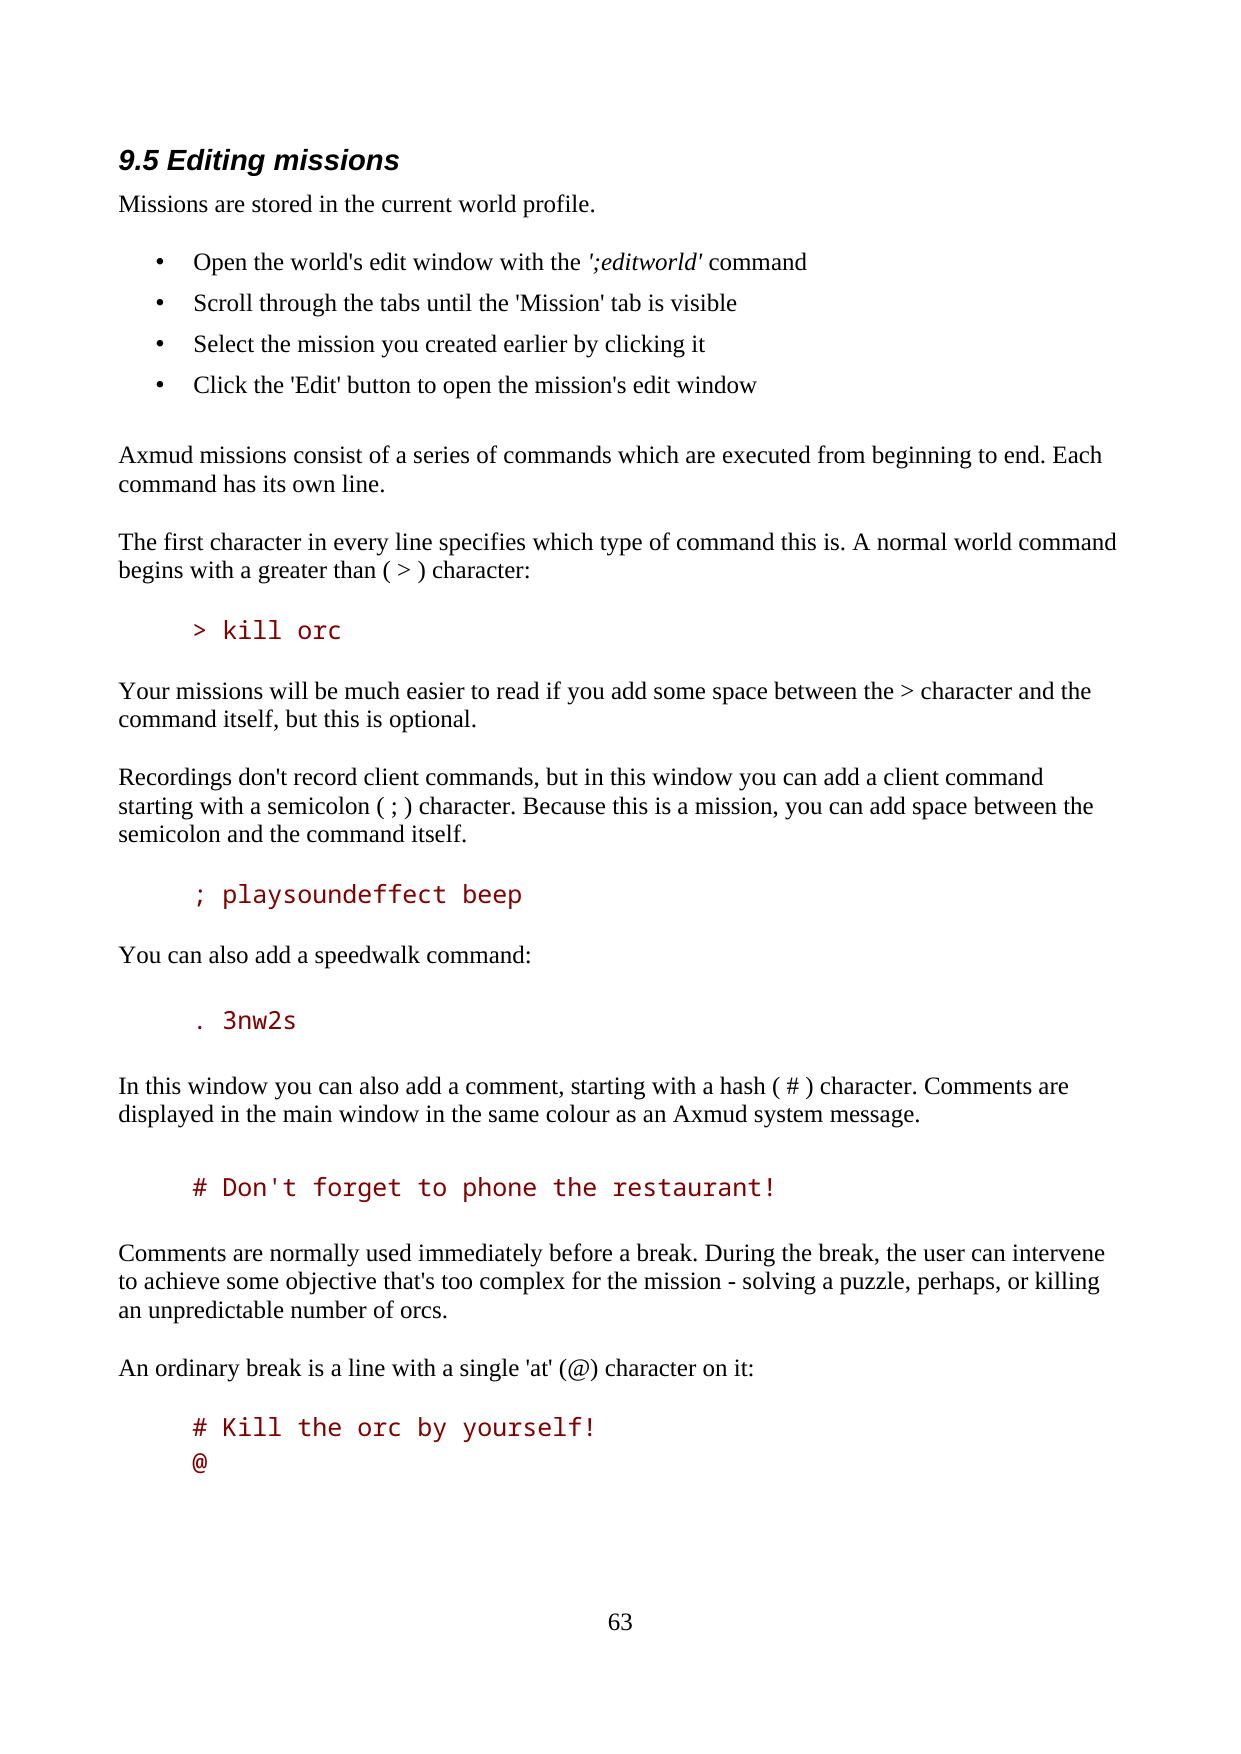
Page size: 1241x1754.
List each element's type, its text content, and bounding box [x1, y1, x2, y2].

list Scroll through the tabs until the 'Mission' tab is visible [156, 288, 1122, 317]
text In this window you can also add a comment, starting with a hash ( # ) character. Comments are displayed in the main window in the same colour as an Axmud system message. [118, 1071, 1122, 1128]
text Missions are stored in the current world profile. [118, 189, 1122, 218]
text ; playsoundeffect beep [118, 877, 1122, 911]
list Select the mission you created earlier by clicking it [156, 329, 1122, 358]
text . 3nw2s [118, 1003, 1122, 1037]
text @ [118, 1444, 1122, 1478]
text The first character in every line specifies which type of command this is. A normal world command begins with a greater than ( > ) character: [118, 527, 1122, 584]
text An ordinary break is a line with a single 'at' (@) character on it: [118, 1353, 1122, 1381]
list Open the world's edit window with the ';editworld' command [156, 247, 1122, 275]
text Your missions will be much easier to read if you add some space between the > character and the command itself, but this is optional. [118, 676, 1122, 733]
text # Kill the orc by yourself! [118, 1410, 1122, 1444]
text > kill orc [118, 613, 1122, 647]
subtitle 9.5 Editing missions [118, 143, 1122, 177]
text Axmud missions consist of a series of commands which are executed from beginning to end. Each command has its own line. [118, 440, 1122, 498]
text Recordings don't record client commands, but in this window you can add a client command starting with a semicolon ( ; ) character. Because this is a mission, you can add space between the semicolon and the command itself. [118, 762, 1122, 848]
text You can also add a speedwalk command: [118, 940, 1122, 968]
text # Don't forget to phone the restaurant! [118, 1169, 1122, 1203]
text Comments are normally used immediately before a break. During the break, the user can intervene to achieve some objective that's too complex for the mission - solving a puzzle, perhaps, or killing an unpredictable number of orcs. [118, 1238, 1122, 1324]
list Click the 'Edit' button to open the mission's edit window [156, 370, 1122, 399]
